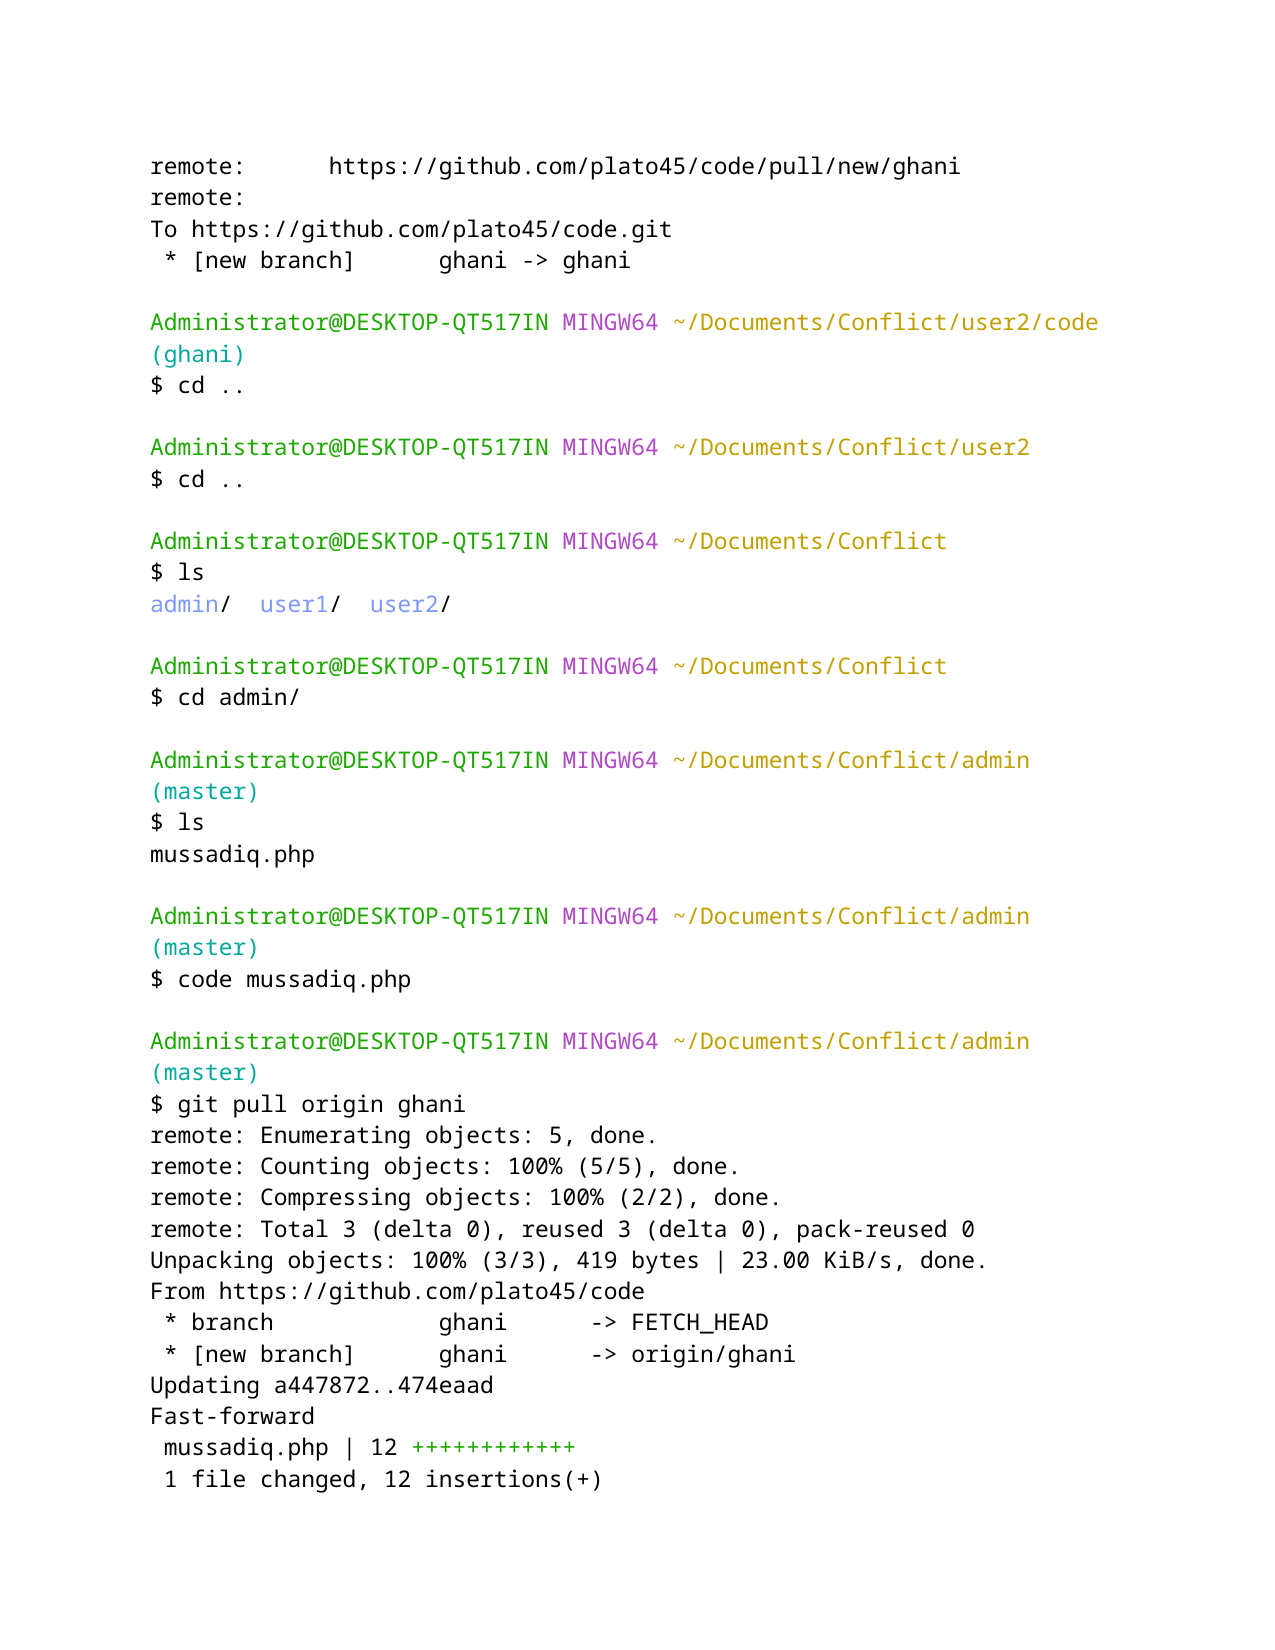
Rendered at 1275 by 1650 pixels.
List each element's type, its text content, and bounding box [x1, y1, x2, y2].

text Administrator@DESKTOP-QT517IN MINGW64 ~/Documents/Conflict/admin (master) [150, 900, 1125, 962]
text Updating a447872..474eaad [150, 1369, 1125, 1400]
text Administrator@DESKTOP-QT517IN MINGW64 ~/Documents/Conflict/user2/code (ghani) [150, 306, 1125, 369]
text admin/ user1/ user2/ [150, 587, 1125, 619]
text To https://github.com/plato45/code.git [150, 212, 1125, 244]
text mussadiq.php [150, 837, 1125, 869]
text $ git pull origin ghani [150, 1087, 1125, 1119]
text remote: Total 3 (delta 0), reused 3 (delta 0), pack-reused 0 [150, 1212, 1125, 1244]
text Administrator@DESKTOP-QT517IN MINGW64 ~/Documents/Conflict [150, 650, 1125, 681]
text * [new branch] ghani -> origin/ghani [150, 1337, 1125, 1369]
text Administrator@DESKTOP-QT517IN MINGW64 ~/Documents/Conflict/admin (master) [150, 744, 1125, 806]
text Administrator@DESKTOP-QT517IN MINGW64 ~/Documents/Conflict [150, 525, 1125, 556]
text Fast-forward [150, 1400, 1125, 1431]
text $ cd .. [150, 462, 1125, 494]
text remote: [150, 181, 1125, 212]
text Unpacking objects: 100% (3/3), 419 bytes | 23.00 KiB/s, done. [150, 1244, 1125, 1275]
text $ cd admin/ [150, 681, 1125, 712]
text Administrator@DESKTOP-QT517IN MINGW64 ~/Documents/Conflict/admin (master) [150, 1025, 1125, 1087]
text remote: Compressing objects: 100% (2/2), done. [150, 1181, 1125, 1212]
text 1 file changed, 12 insertions(+) [150, 1462, 1125, 1494]
text $ cd .. [150, 369, 1125, 400]
text remote: Enumerating objects: 5, done. [150, 1119, 1125, 1150]
text remote: Counting objects: 100% (5/5), done. [150, 1150, 1125, 1181]
text remote: https://github.com/plato45/code/pull/new/ghani [150, 150, 1125, 181]
text * [new branch] ghani -> ghani [150, 244, 1125, 275]
text Administrator@DESKTOP-QT517IN MINGW64 ~/Documents/Conflict/user2 [150, 431, 1125, 462]
text mussadiq.php | 12 ++++++++++++ [150, 1431, 1125, 1462]
text $ ls [150, 556, 1125, 587]
text From https://github.com/plato45/code [150, 1275, 1125, 1306]
text $ code mussadiq.php [150, 962, 1125, 994]
text * branch ghani -> FETCH_HEAD [150, 1306, 1125, 1337]
text $ ls [150, 806, 1125, 837]
